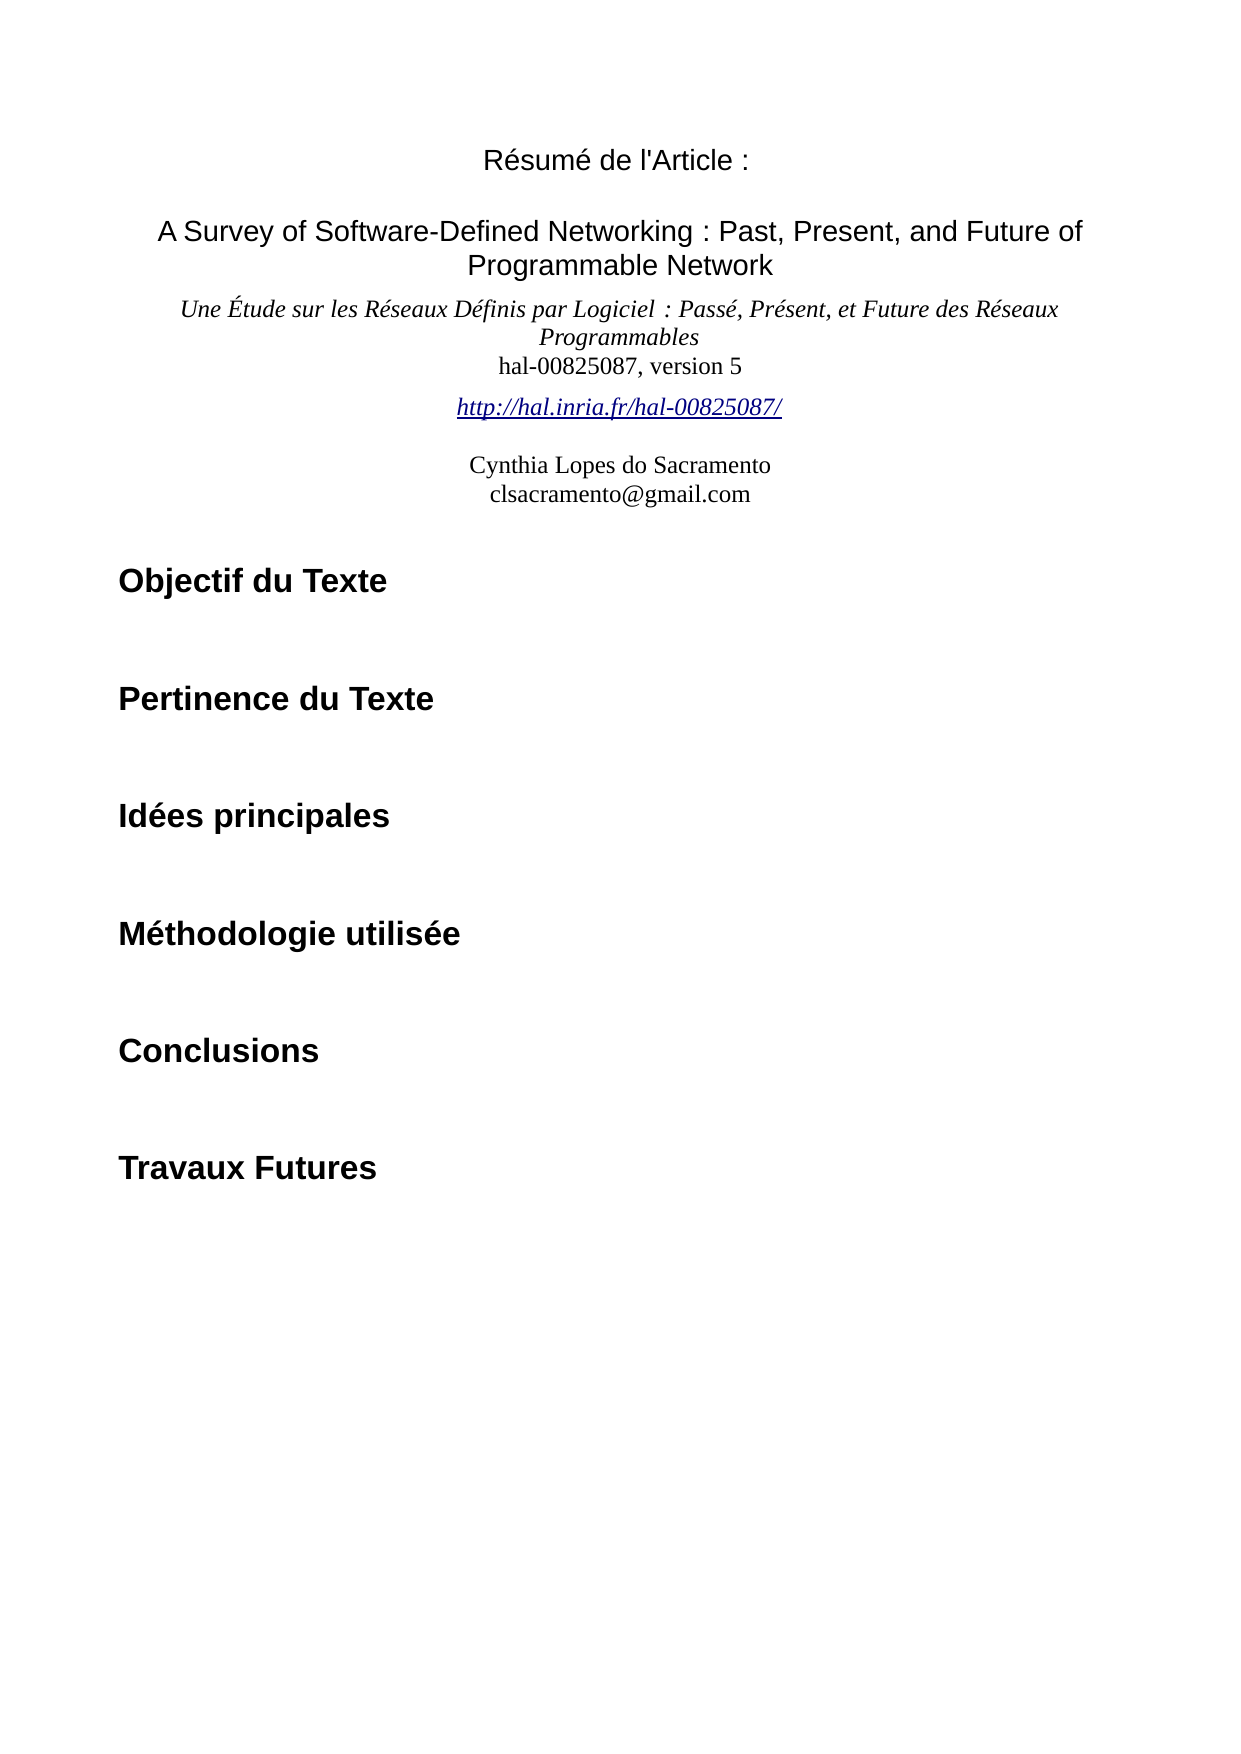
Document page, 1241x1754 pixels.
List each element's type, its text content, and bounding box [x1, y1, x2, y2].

text hal-00825087, version 5 [118, 351, 1122, 380]
text Cynthia Lopes do Sacramento [118, 450, 1122, 479]
subtitle Objectif du Texte [118, 561, 1122, 600]
text http://hal.inria.fr/hal-00825087/ [118, 392, 1122, 421]
text clsacramento@gmail.com [118, 479, 1122, 507]
subtitle Idées principales [118, 796, 1122, 835]
subtitle Méthodologie utilisée [118, 913, 1122, 952]
text Une Étude sur les Réseaux Définis par Logiciel : Passé, Présent, et Future des Réseaux Programmables [118, 294, 1122, 351]
subtitle Pertinence du Texte [118, 679, 1122, 717]
subtitle Travaux Futures [118, 1148, 1122, 1187]
subtitle Résumé de l'Article : [118, 143, 1122, 177]
subtitle A Survey of Software-Defined Networking : Past, Present, and Future of Programmable Network [118, 214, 1122, 281]
subtitle Conclusions [118, 1031, 1122, 1069]
